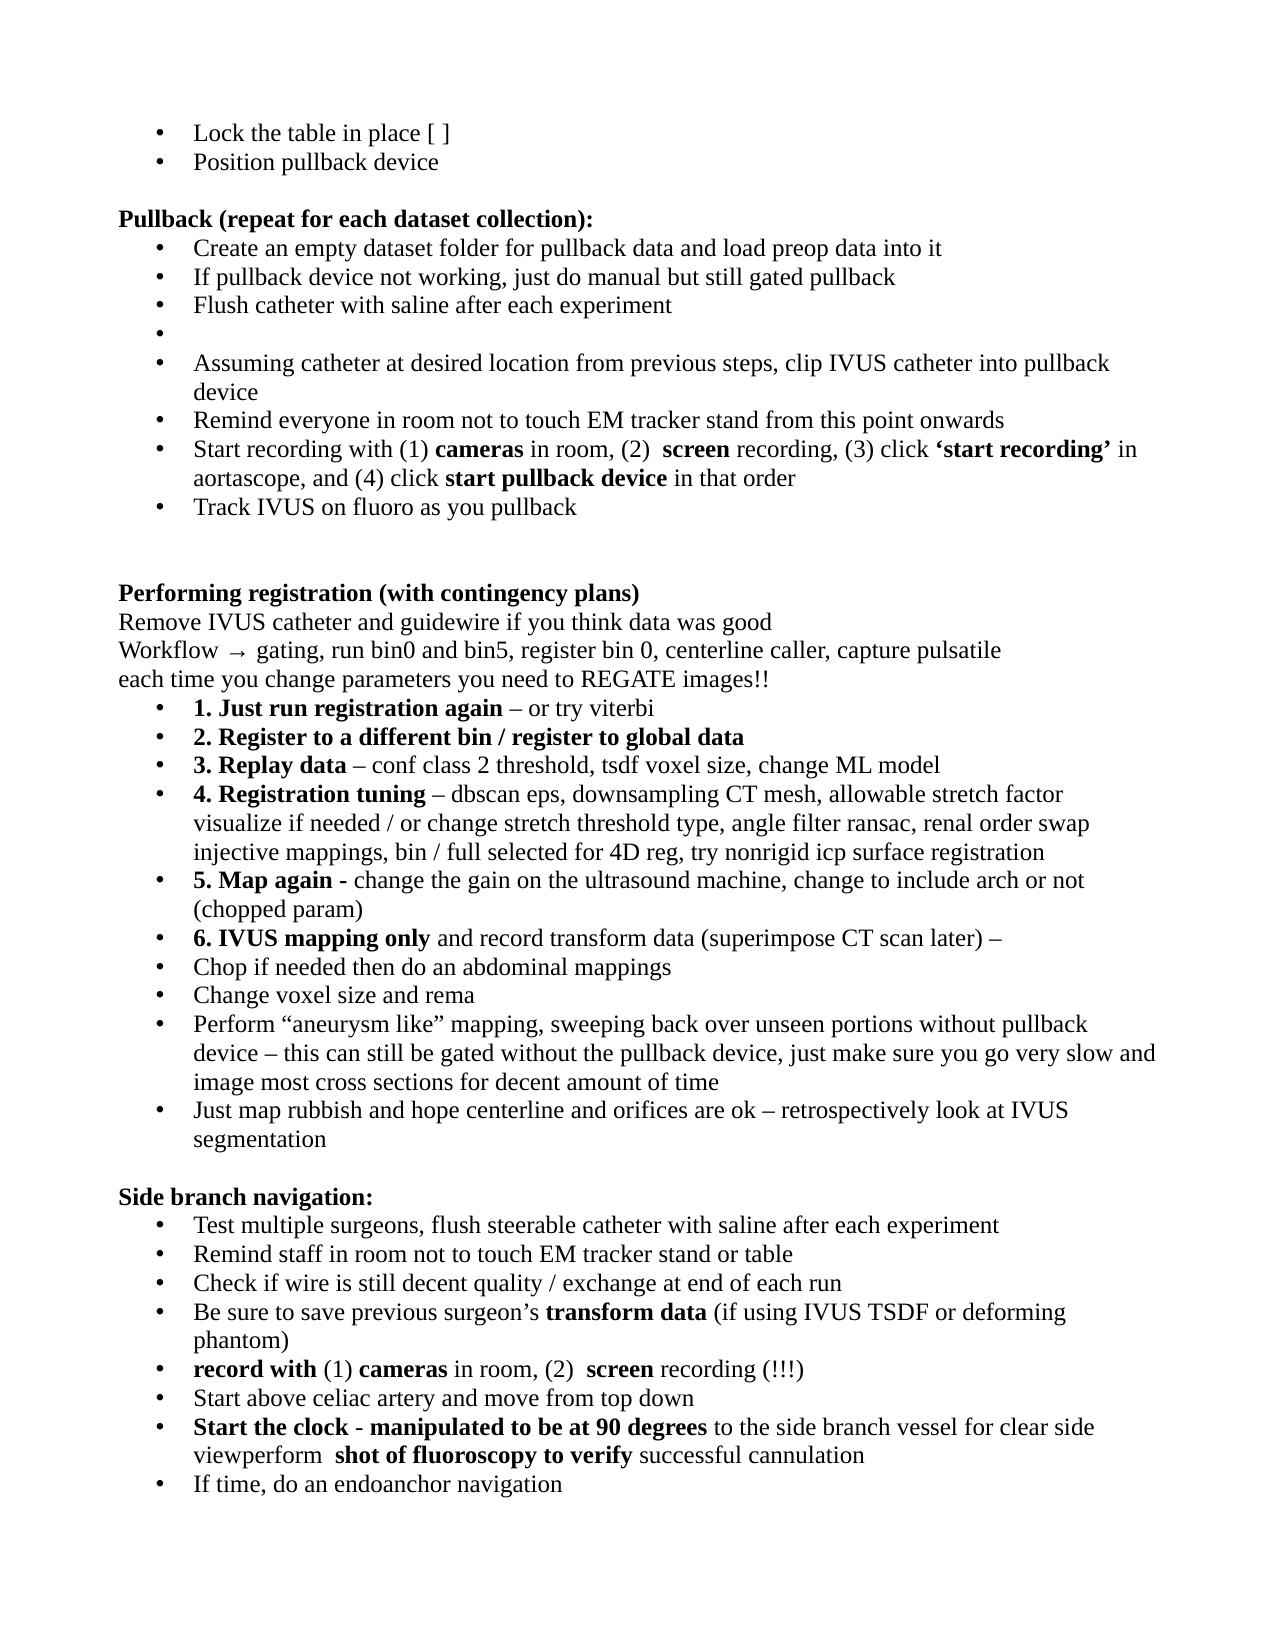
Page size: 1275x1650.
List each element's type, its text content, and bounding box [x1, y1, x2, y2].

list Start above celiac artery and move from top down [156, 1383, 1157, 1412]
list Start recording with (1) cameras in room, (2) screen recording, (3) click ‘start recording’ in aortascope, and (4) click start pullback device in that order [156, 434, 1157, 492]
list Create an empty dataset folder for pullback data and load preop data into it [156, 233, 1157, 262]
text Workflow → gating, run bin0 and bin5, register bin 0, centerline caller, capture pulsatile [118, 636, 1157, 664]
list Change voxel size and rema [156, 981, 1157, 1009]
text each time you change parameters you need to REGATE images!! [118, 664, 1157, 693]
list Chop if needed then do an abdominal mappings [156, 952, 1157, 981]
list 3. Replay data – conf class 2 threshold, tsdf voxel size, change ML model [156, 751, 1157, 779]
list If pullback device not working, just do manual but still gated pullback [156, 262, 1157, 291]
list 6. IVUS mapping only and record transform data (superimpose CT scan later) – [156, 923, 1157, 952]
list 1. Just run registration again – or try viterbi [156, 693, 1157, 722]
list 5. Map again - change the gain on the ultrasound machine, change to include arch or not (chopped param) [156, 866, 1157, 923]
list record with (1) cameras in room, (2) screen recording (!!!) [156, 1354, 1157, 1383]
list Remind everyone in room not to touch EM tracker stand from this point onwards [156, 406, 1157, 434]
text Pullback (repeat for each dataset collection): [118, 204, 1157, 233]
text Remove IVUS catheter and guidewire if you think data was good [118, 607, 1157, 636]
list Assuming catheter at desired location from previous steps, clip IVUS catheter into pullback device [156, 348, 1157, 406]
list If time, do an endoanchor navigation [156, 1469, 1157, 1498]
list Perform “aneurysm like” mapping, sweeping back over unseen portions without pullback device – this can still be gated without the pullback device, just make sure you go very slow and image most cross sections for decent amount of time [156, 1009, 1157, 1096]
list 2. Register to a different bin / register to global data [156, 722, 1157, 751]
list Track IVUS on fluoro as you pullback [156, 492, 1157, 521]
text Side branch navigation: [118, 1182, 1157, 1211]
list Check if wire is still decent quality / exchange at end of each run [156, 1268, 1157, 1297]
list Just map rubbish and hope centerline and orifices are ok – retrospectively look at IVUS segmentation [156, 1096, 1157, 1153]
list Start the clock - manipulated to be at 90 degrees to the side branch vessel for clear side viewperform shot of fluoroscopy to verify successful cannulation [156, 1412, 1157, 1469]
list 4. Registration tuning – dbscan eps, downsampling CT mesh, allowable stretch factor visualize if needed / or change stretch threshold type, angle filter ransac, renal order swap injective mappings, bin / full selected for 4D reg, try nonrigid icp surface registration [156, 779, 1157, 866]
list Flush catheter with saline after each experiment [156, 291, 1157, 319]
text Performing registration (with contingency plans) [118, 578, 1157, 607]
list Test multiple surgeons, flush steerable catheter with saline after each experiment [156, 1211, 1157, 1239]
list Remind staff in room not to touch EM tracker stand or table [156, 1239, 1157, 1268]
list Lock the table in place [ ] [156, 118, 1157, 147]
list Be sure to save previous surgeon’s transform data (if using IVUS TSDF or deforming phantom) [156, 1297, 1157, 1354]
list Position pullback device [156, 147, 1157, 176]
